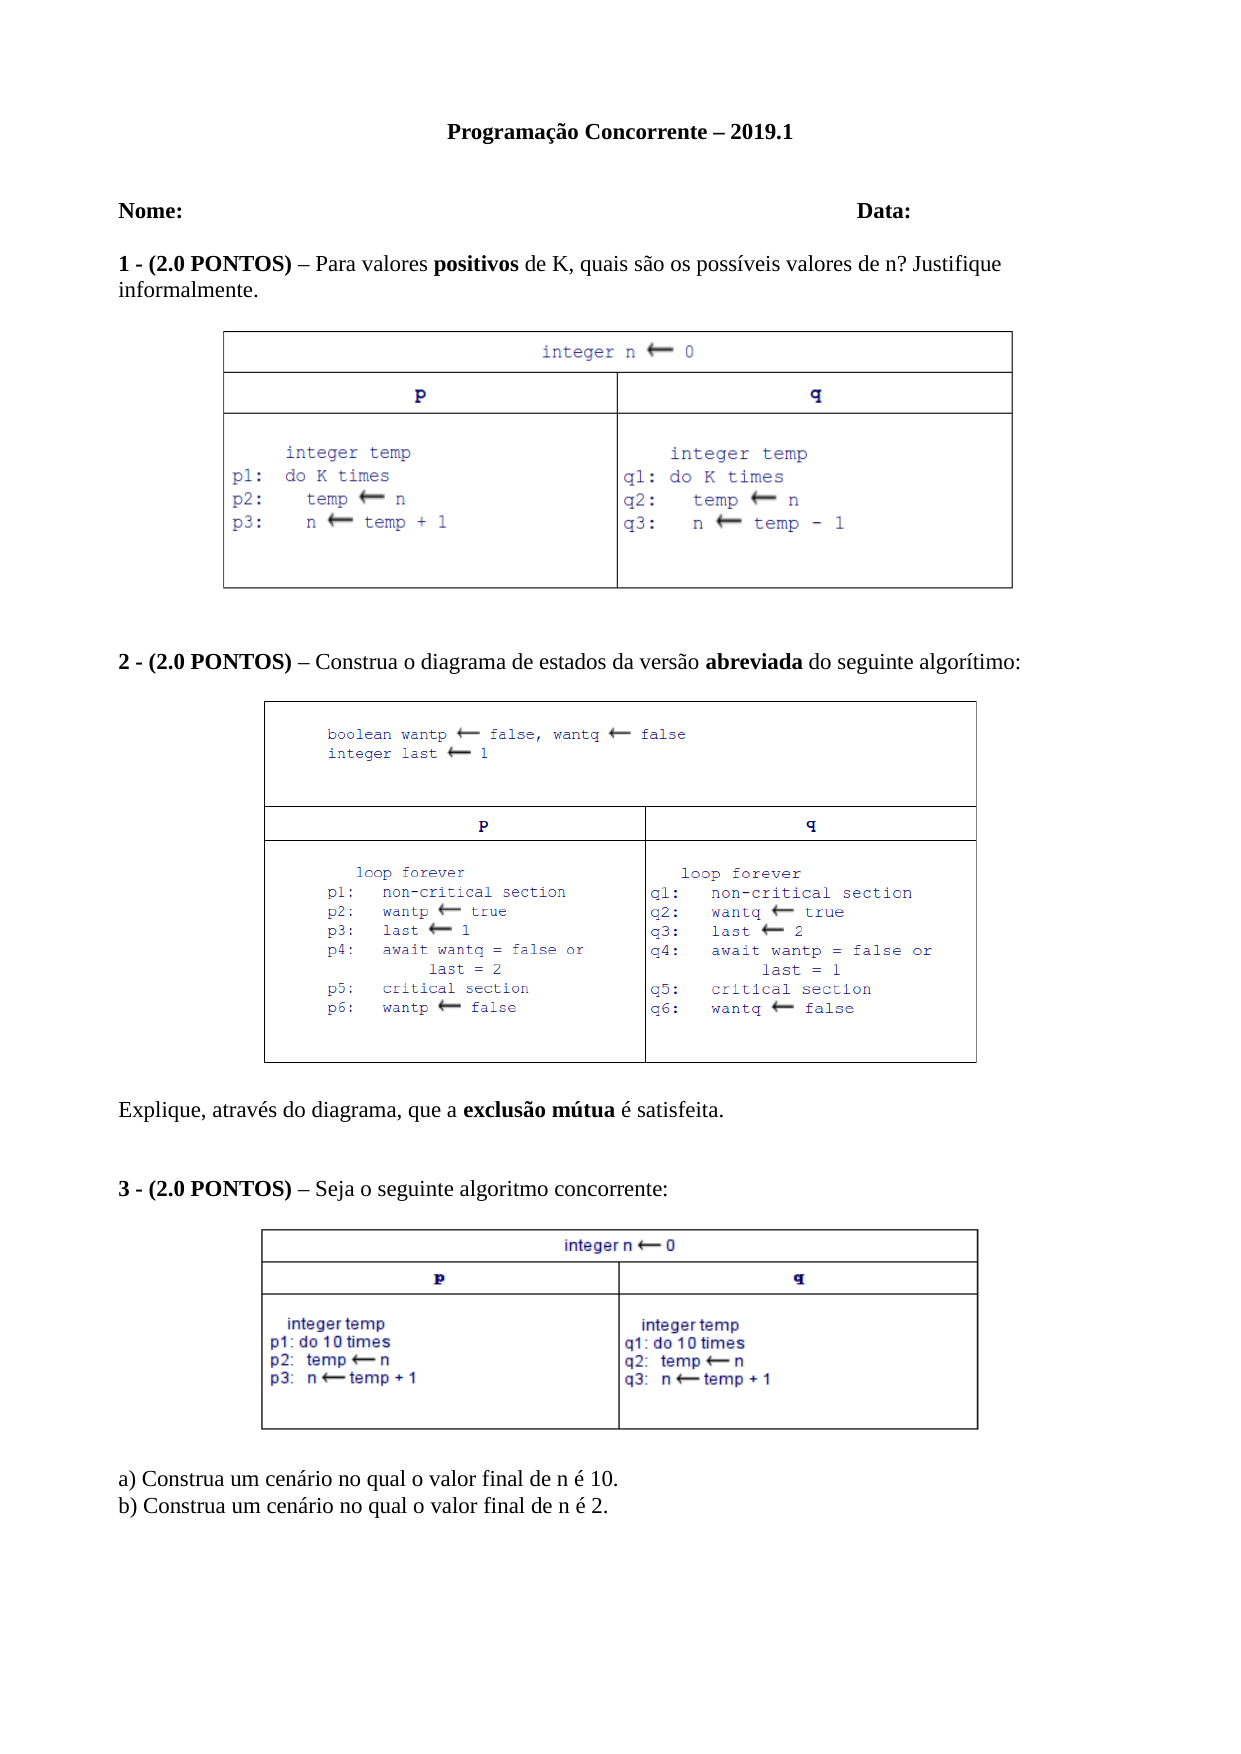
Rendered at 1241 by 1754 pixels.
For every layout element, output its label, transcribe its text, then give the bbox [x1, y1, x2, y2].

text Programação Concorrente – 2019.1 [118, 118, 1122, 144]
picture [261, 1228, 980, 1431]
text 3 - (2.0 PONTOS) – Seja o seguinte algoritmo concorrente: [118, 1176, 1122, 1202]
text Nome: Data: [118, 197, 1122, 223]
text b) Construa um cenário no qual o valor final de n é 2. [118, 1492, 1122, 1518]
text a) Construa um cenário no qual o valor final de n é 10. [118, 1465, 1122, 1492]
text Explique, através do diagrama, que a exclusão mútua é satisfeita. [118, 1096, 1122, 1123]
picture [223, 331, 1017, 594]
text 1 - (2.0 PONTOS) – Para valores positivos de K, quais são os possíveis valores de n? Justifique informalmente. [118, 250, 1122, 303]
text 2 - (2.0 PONTOS) – Construa o diagrama de estados da versão abreviada do seguinte algorítimo: [118, 648, 1122, 675]
picture [263, 701, 977, 1064]
